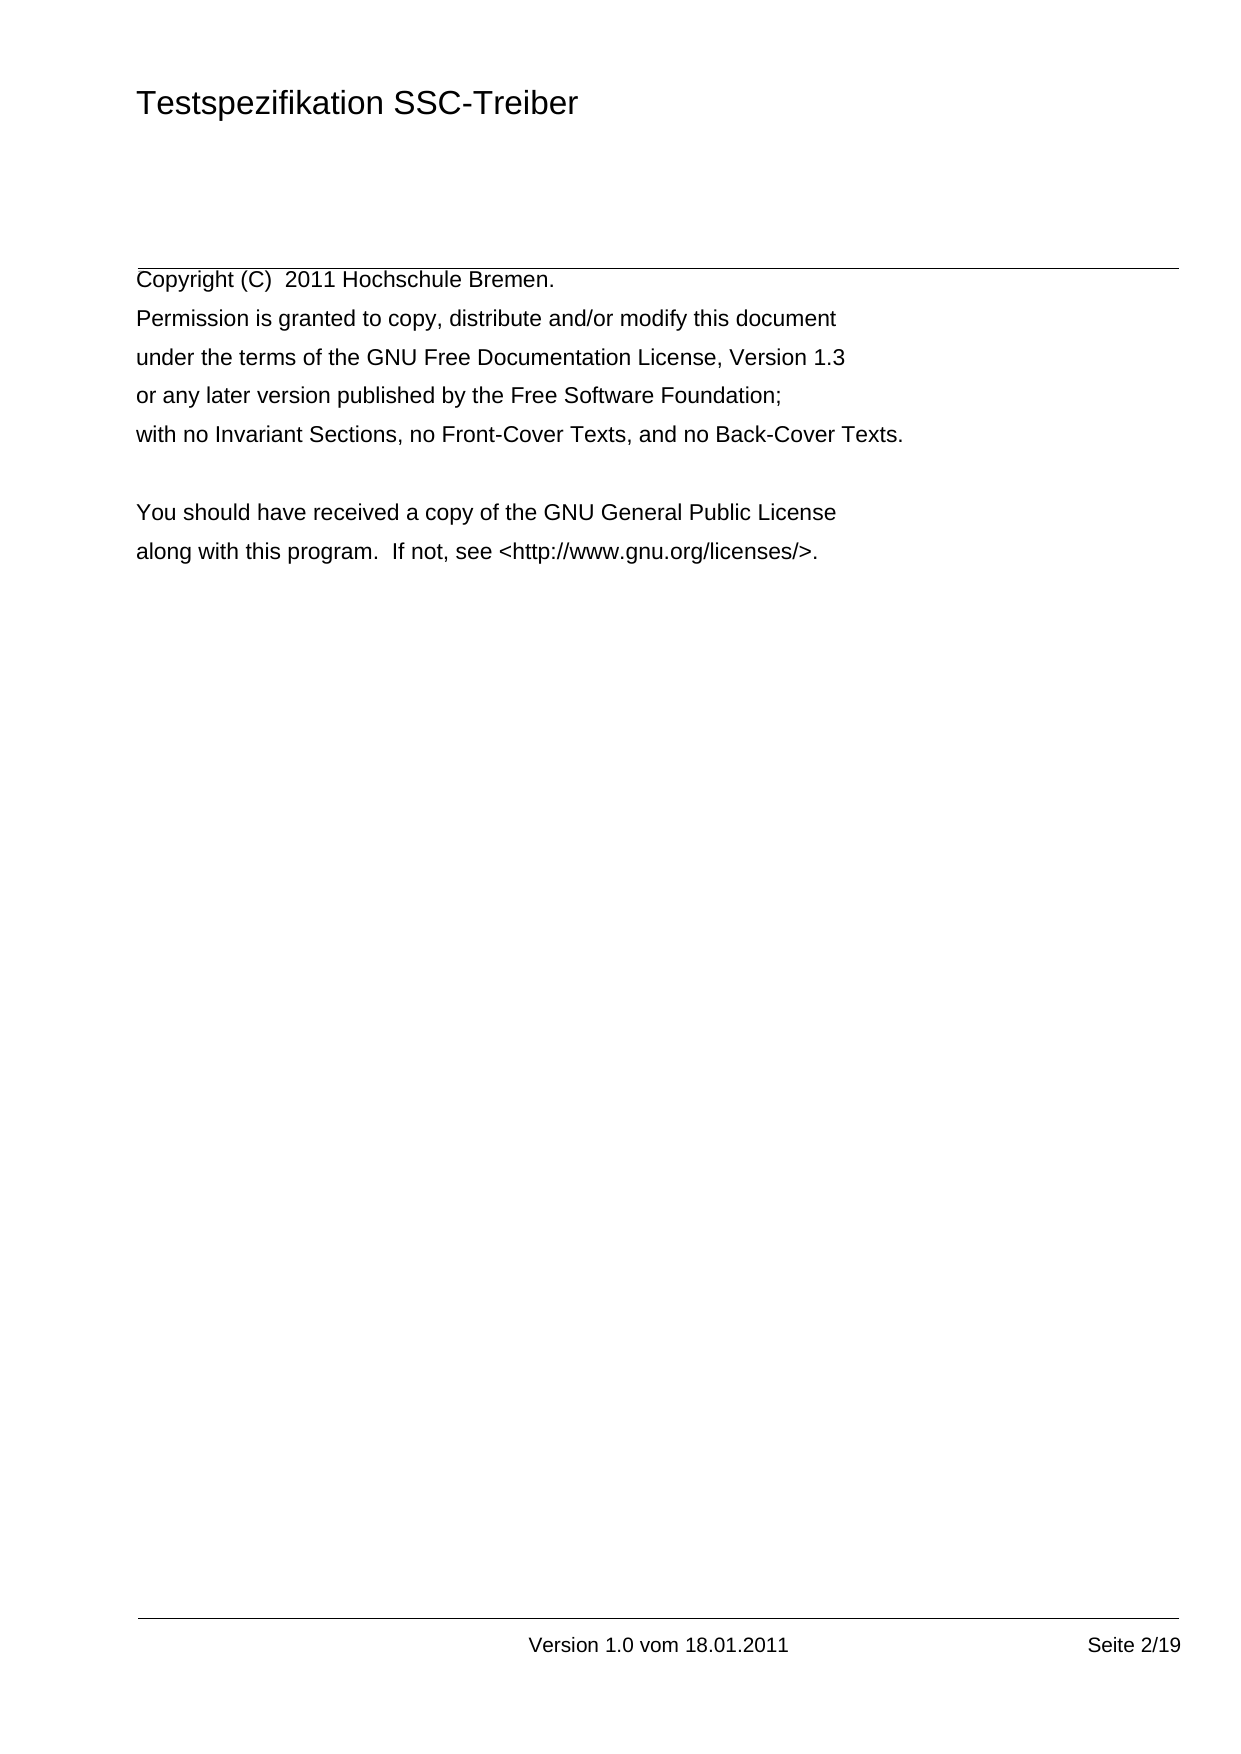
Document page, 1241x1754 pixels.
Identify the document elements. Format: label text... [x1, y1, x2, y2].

text under the terms of the GNU Free Documentation License, Version 1.3 [136, 343, 1181, 370]
text or any later version published by the Free Software Foundation; [136, 382, 1181, 409]
text You should have received a copy of the GNU General Public License [136, 499, 1181, 525]
text along with this program. If not, see <http://www.gnu.org/licenses/>. [136, 538, 1181, 564]
text Permission is granted to copy, distribute and/or modify this document [136, 305, 1181, 331]
text with no Invariant Sections, no Front-Cover Texts, and no Back-Cover Texts. [136, 421, 1181, 448]
